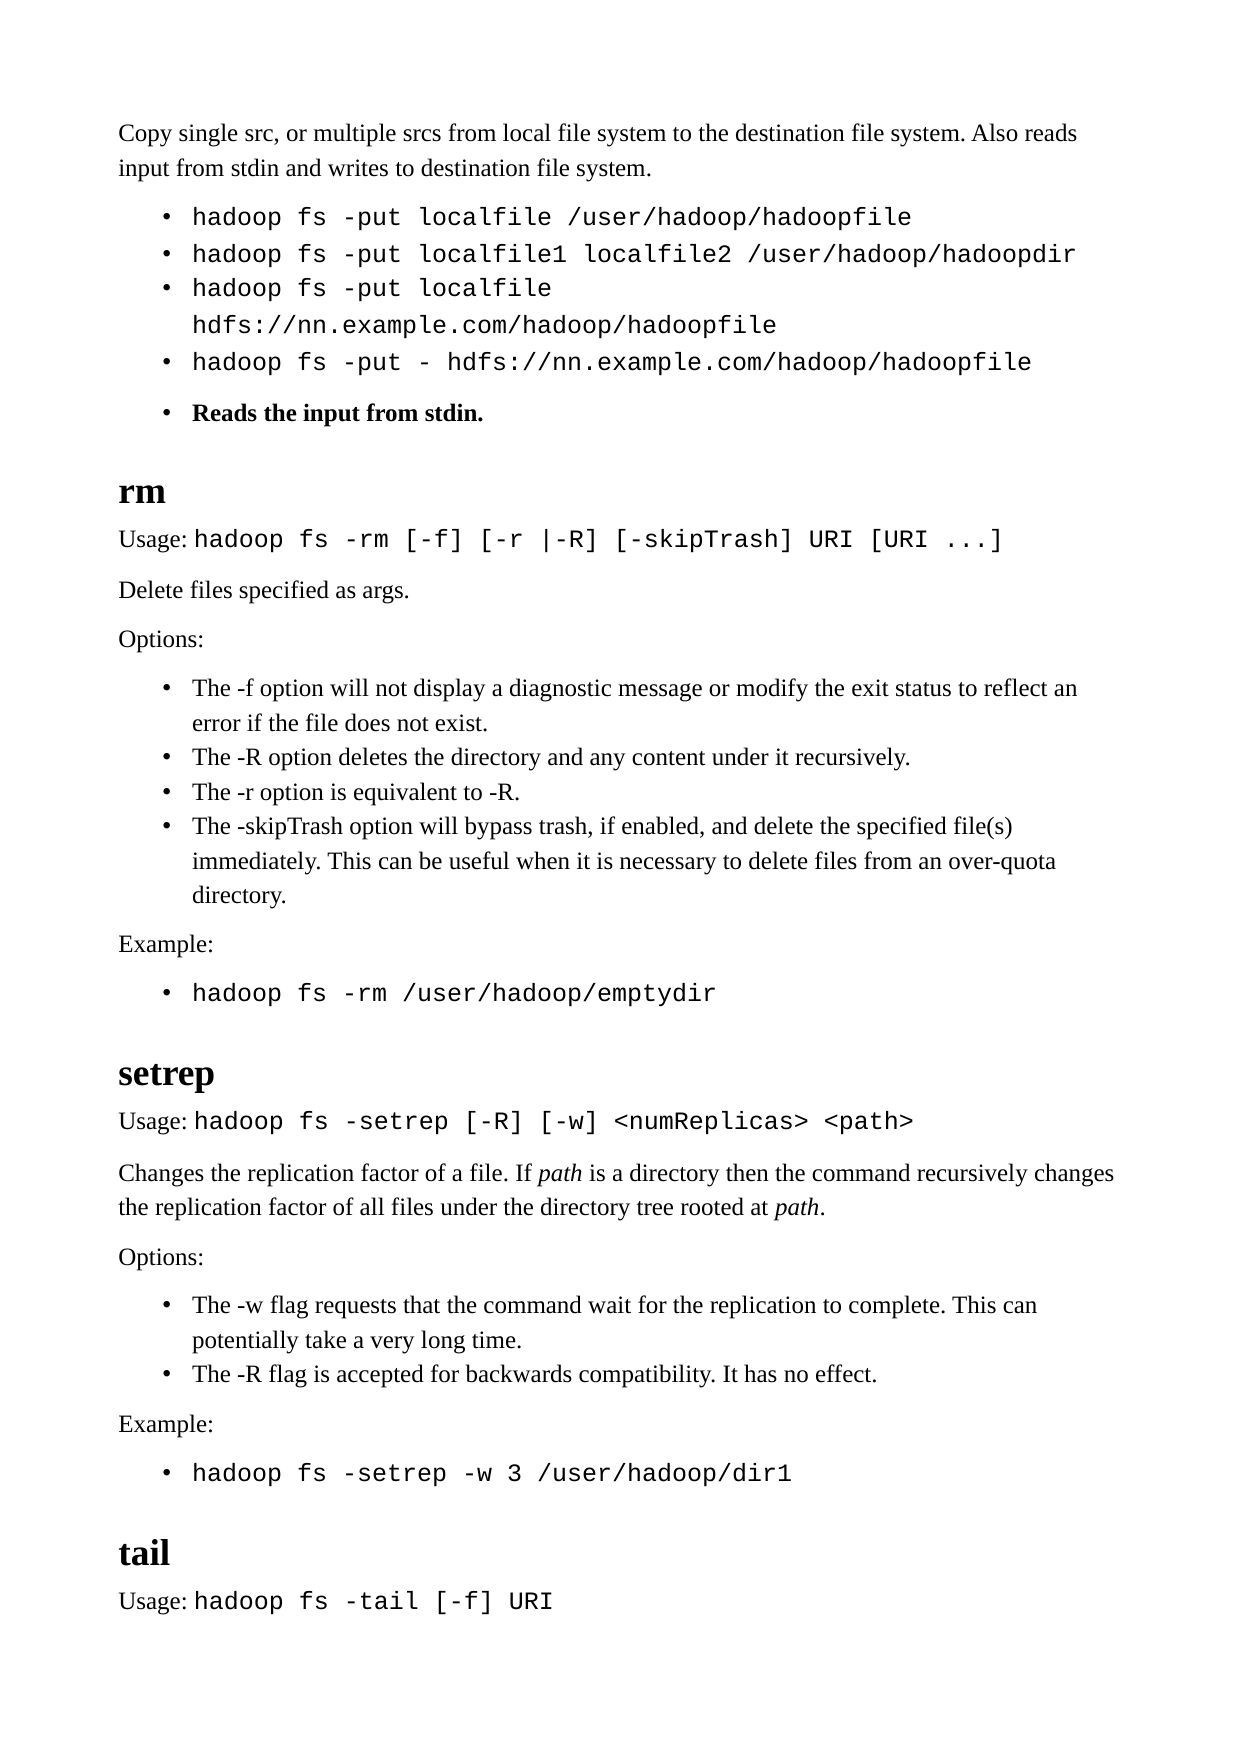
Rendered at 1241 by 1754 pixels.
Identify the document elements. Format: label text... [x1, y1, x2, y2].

text Usage: hadoop fs -rm [-f] [-r |-R] [-skipTrash] URI [URI ...] [118, 524, 1122, 554]
list hadoop fs -put localfile hdfs://nn.example.com/hadoop/hadoopfile [162, 276, 1122, 341]
text Example: [118, 929, 1122, 958]
text Delete files specified as args. [118, 575, 1122, 604]
subtitle tail [118, 1530, 1122, 1573]
text Usage: hadoop fs -setrep [-R] [-w] <numReplicas> <path> [118, 1106, 1122, 1137]
text Options: [118, 624, 1122, 653]
list hadoop fs -put localfile1 localfile2 /user/hadoop/hadoopdir [162, 239, 1122, 269]
list hadoop fs -rm /user/hadoop/emptydir [162, 978, 1122, 1009]
text Usage: hadoop fs -tail [-f] URI [118, 1586, 1122, 1617]
list The -skipTrash option will bypass trash, if enabled, and delete the specified file(s) immediately. This can be useful when it is necessary to delete files from an over-quota directory. [162, 811, 1122, 909]
list hadoop fs -put - hdfs://nn.example.com/hadoop/hadoopfile [162, 347, 1122, 377]
list hadoop fs -setrep -w 3 /user/hadoop/dir1 [162, 1458, 1122, 1488]
text Copy single src, or multiple srcs from local file system to the destination file system. Also reads input from stdin and writes to destination file system. [118, 118, 1122, 181]
list The -R flag is accepted for backwards compatibility. It has no effect. [162, 1359, 1122, 1388]
text Changes the replication factor of a file. If path is a directory then the command recursively changes the replication factor of all files under the directory tree rooted at path. [118, 1158, 1122, 1221]
list The -f option will not display a diagnostic message or modify the exit status to reflect an error if the file does not exist. [162, 673, 1122, 737]
text Options: [118, 1242, 1122, 1270]
list Reads the input from stdin. [162, 398, 1122, 427]
list The -r option is equivalent to -R. [162, 777, 1122, 806]
list The -w flag requests that the command wait for the replication to complete. This can potentially take a very long time. [162, 1291, 1122, 1354]
subtitle rm [118, 468, 1122, 511]
subtitle setrep [118, 1051, 1122, 1094]
text Example: [118, 1409, 1122, 1437]
list The -R option deletes the directory and any content under it recursively. [162, 742, 1122, 771]
list hadoop fs -put localfile /user/hadoop/hadoopfile [162, 202, 1122, 232]
